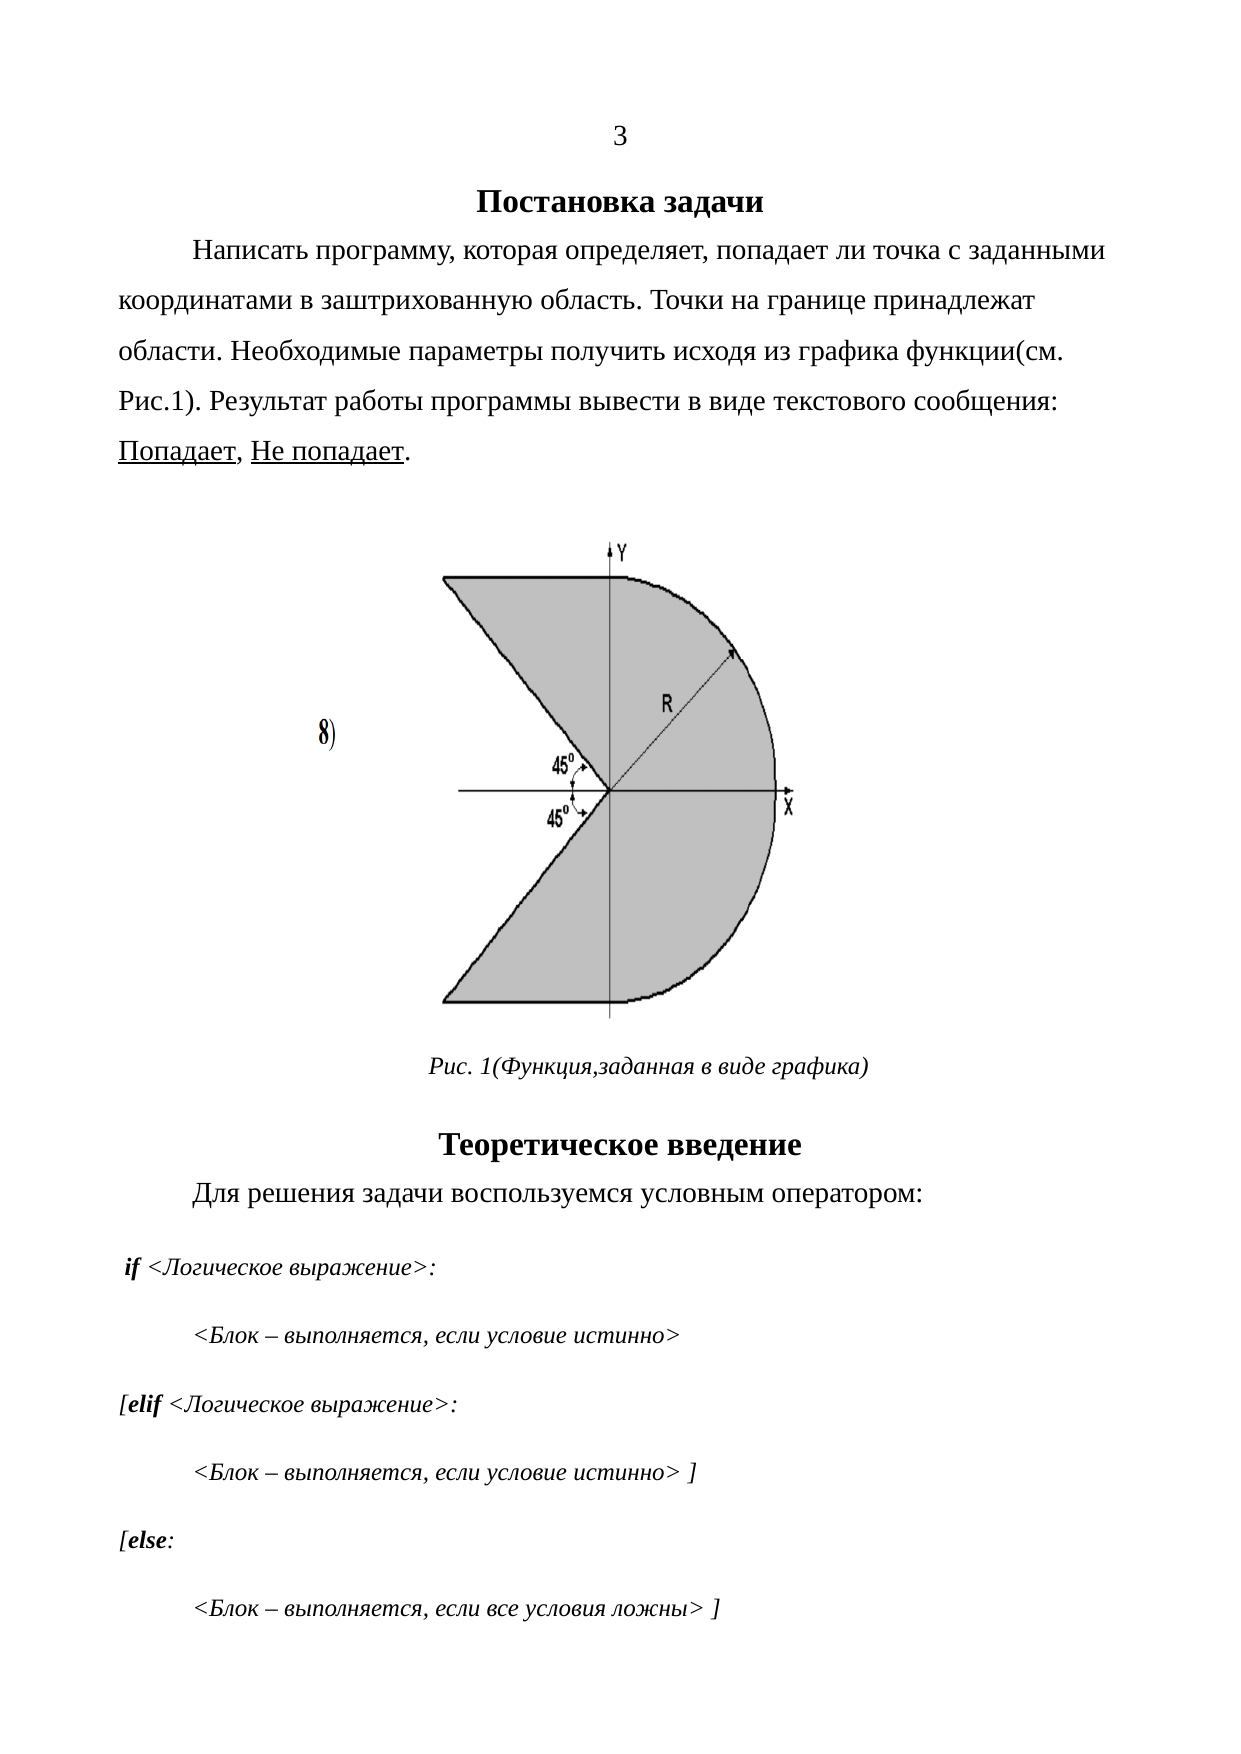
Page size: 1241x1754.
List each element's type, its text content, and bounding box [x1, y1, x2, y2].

text Написать программу, которая определяет, попадает ли точка с заданными координатами в заштрихованную область. Точки на границе принадлежат области. Необходимые параметры получить исходя из графика функции(см. Рис.1). Результат работы программы вывести в виде текстового сообщения: Попадает, Не попадает. [118, 232, 1122, 467]
text Для решения задачи воспользуемся условным оператором: [118, 1175, 1122, 1208]
text Рис. 1(Функция,заданная в виде графика) [118, 511, 1181, 1079]
subtitle Постановка задачи [118, 181, 1122, 219]
text if <Логическое выражение>: [118, 1252, 1122, 1281]
text <Блок – выполняется, если условие истинно> ] [118, 1457, 1122, 1486]
text [elif <Логическое выражение>: [118, 1389, 1122, 1417]
subtitle Теоретическое введение [118, 1124, 1122, 1162]
text [else: [118, 1525, 1122, 1554]
picture [228, 510, 1072, 1051]
text <Блок – выполняется, если условие истинно> [118, 1321, 1122, 1349]
text <Блок – выполняется, если все условия ложны> ] [118, 1593, 1122, 1622]
